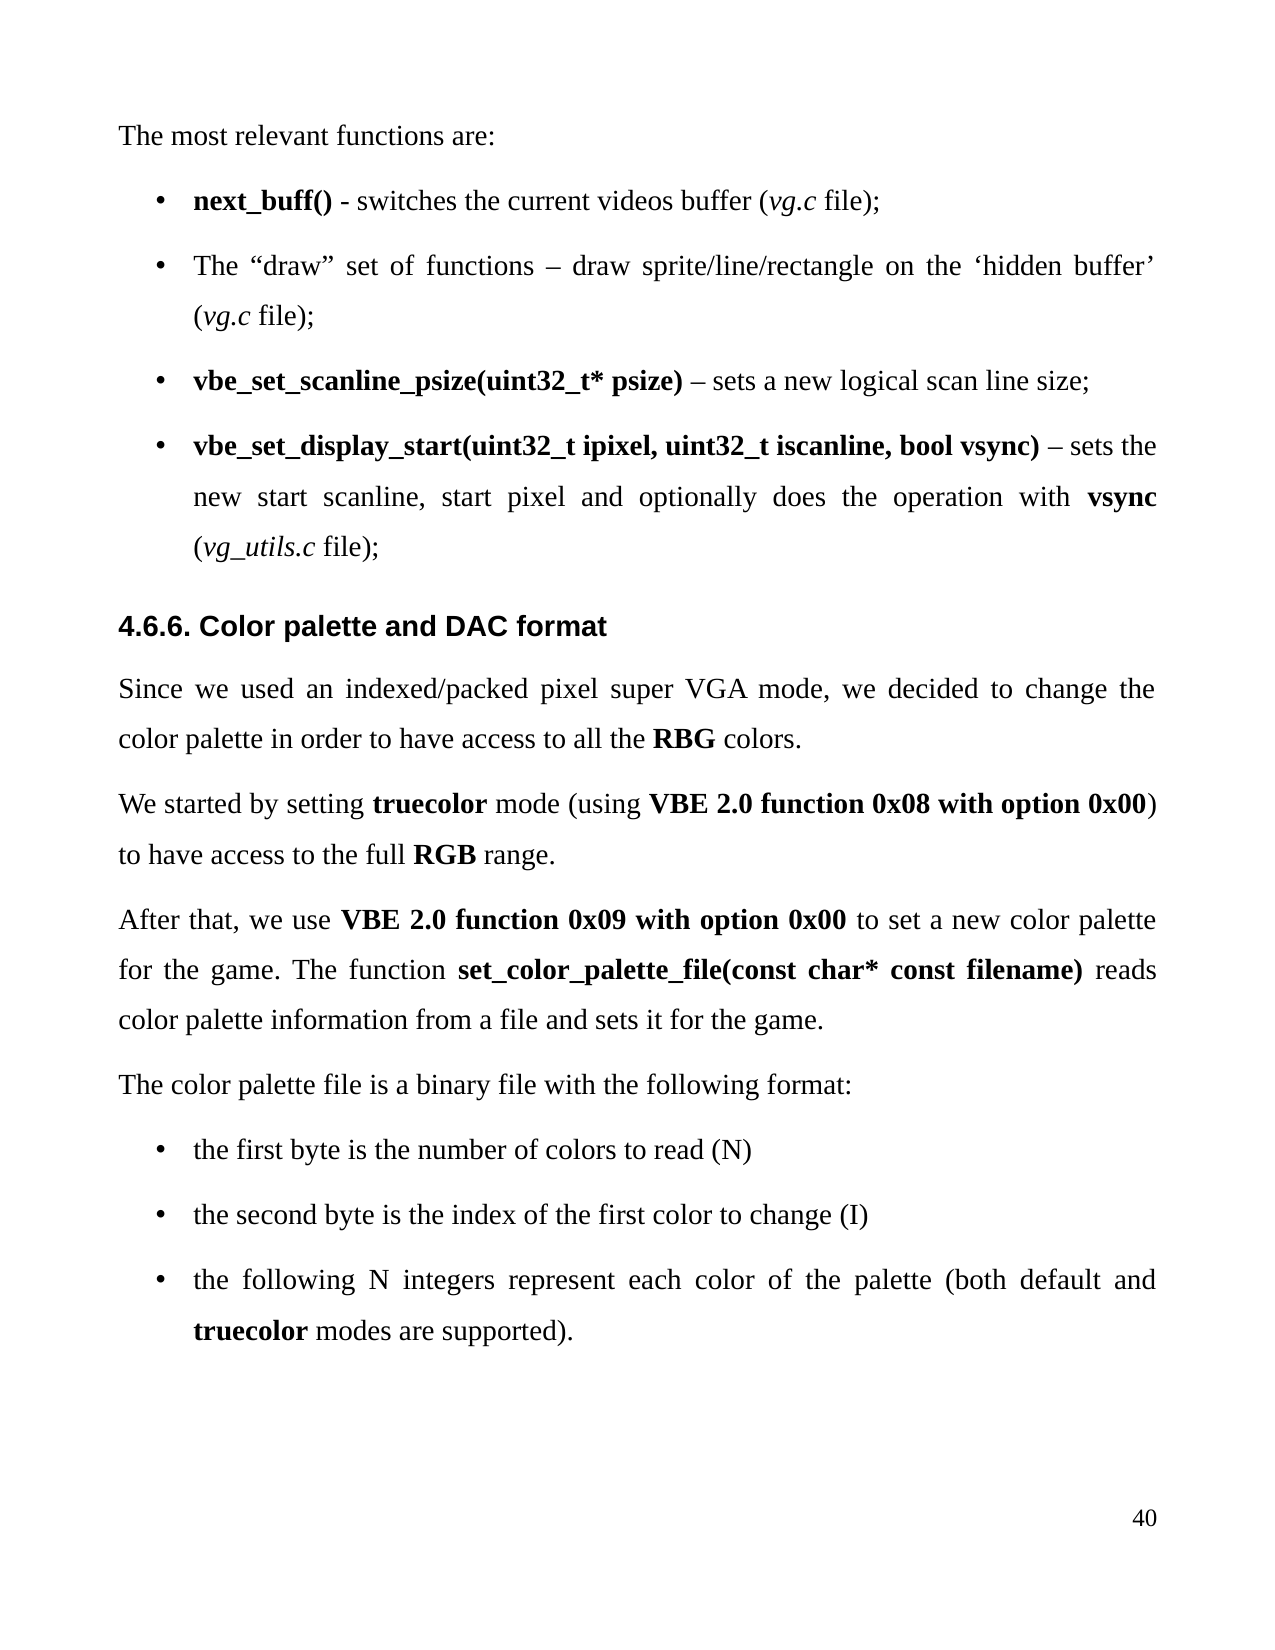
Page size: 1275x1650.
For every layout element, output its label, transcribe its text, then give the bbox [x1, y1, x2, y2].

text Since we used an indexed/packed pixel super VGA mode, we decided to change the color palette in order to have access to all the RBG colors. [118, 671, 1157, 755]
list the first byte is the number of colors to read (N) [156, 1132, 1157, 1166]
subtitle 4.6.6. Color palette and DAC format [118, 608, 1157, 642]
list next_buff() - switches the current videos buffer (vg.c file); [156, 183, 1157, 217]
list vbe_set_display_start(uint32_t ipixel, uint32_t iscanline, bool vsync) – sets the new start scanline, start pixel and optionally does the operation with vsync (vg_utils.c file); [156, 428, 1157, 563]
text The most relevant functions are: [118, 118, 1157, 152]
list the second byte is the index of the first color to change (I) [156, 1197, 1157, 1231]
text After that, we use VBE 2.0 function 0x09 with option 0x00 to set a new color palette for the game. The function set_color_palette_file(const char* const filename) reads color palette information from a file and sets it for the game. [118, 902, 1157, 1036]
list The “draw” set of functions – draw sprite/line/rectangle on the ‘hidden buffer’ (vg.c file); [156, 248, 1157, 332]
list the following N integers represent each color of the palette (both default and truecolor modes are supported). [156, 1262, 1157, 1346]
list vbe_set_scanline_psize(uint32_t* psize) – sets a new logical scan line size; [156, 363, 1157, 397]
text The color palette file is a binary file with the following format: [118, 1067, 1157, 1101]
text We started by setting truecolor mode (using VBE 2.0 function 0x08 with option 0x00) to have access to the full RGB range. [118, 787, 1157, 870]
